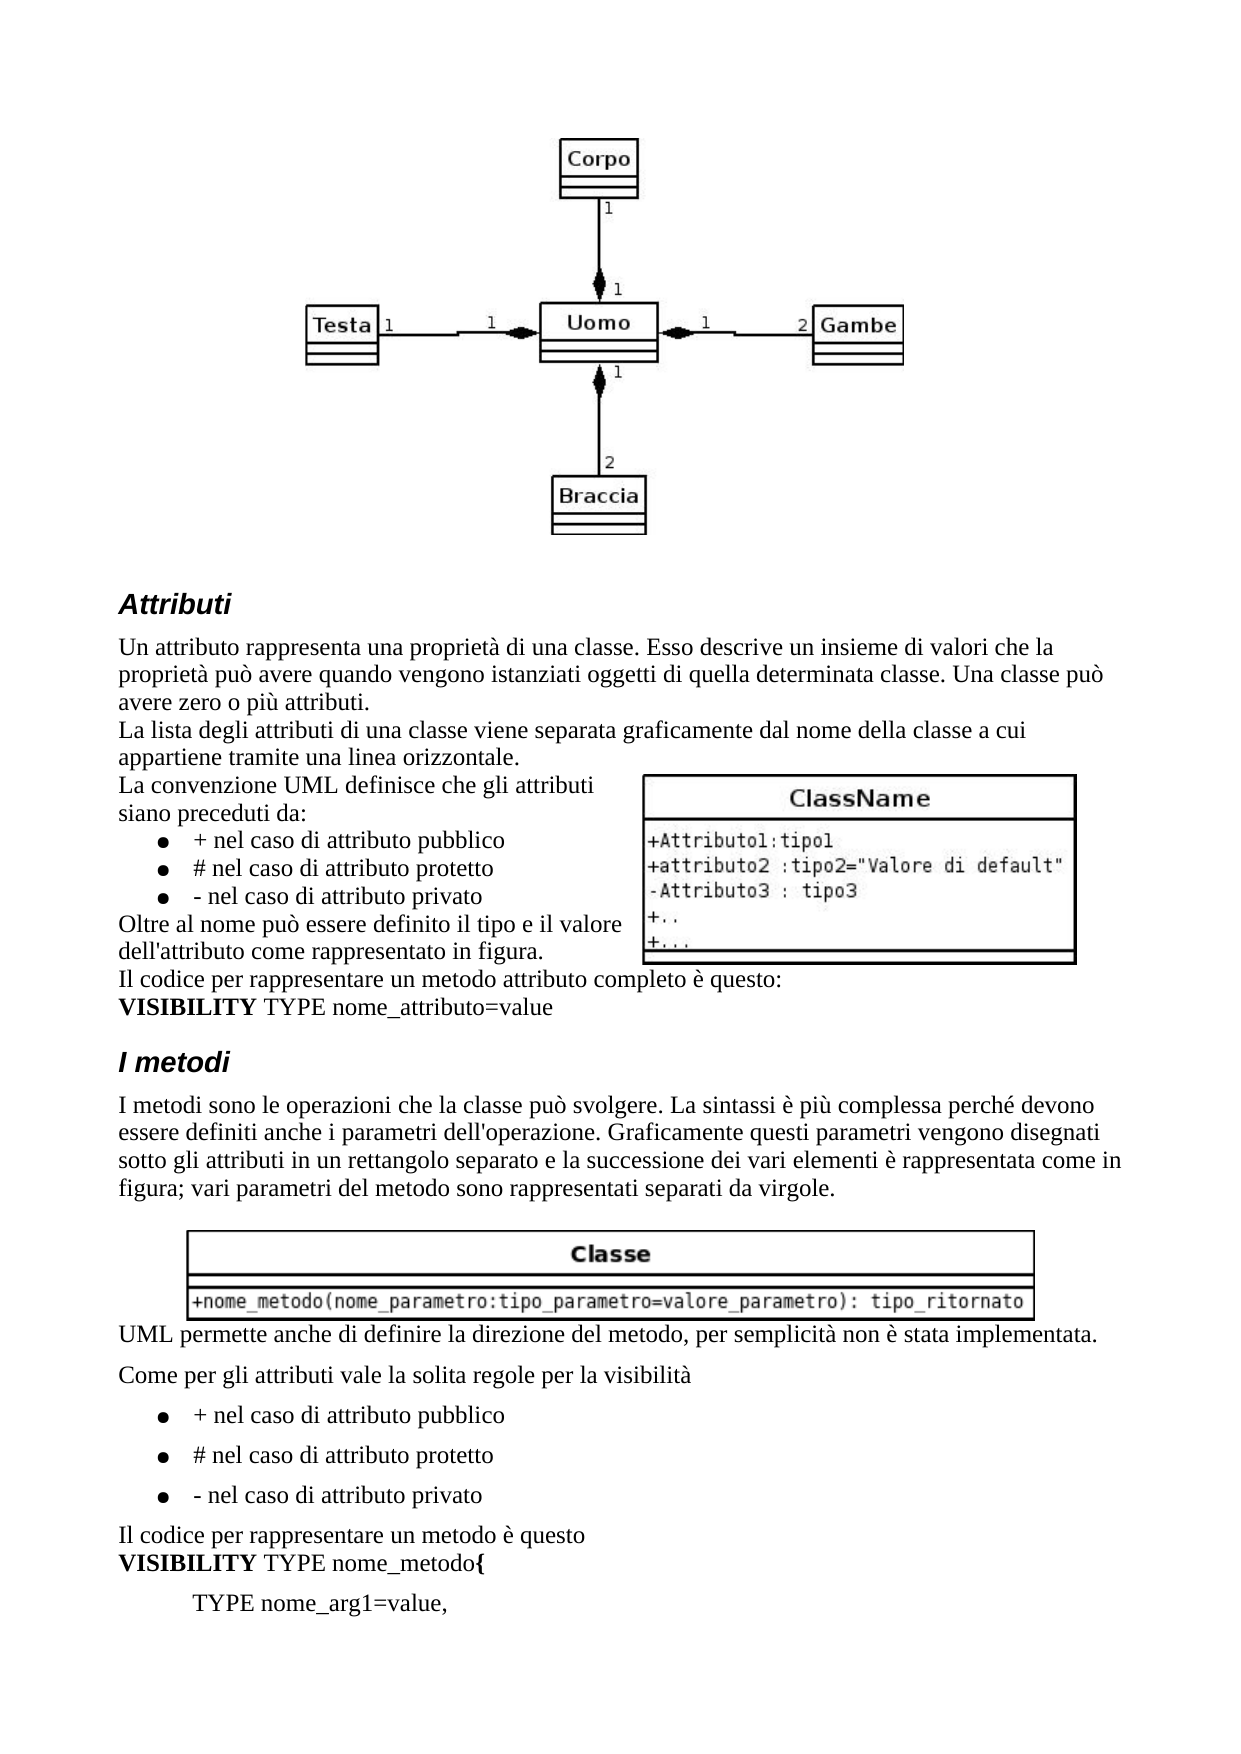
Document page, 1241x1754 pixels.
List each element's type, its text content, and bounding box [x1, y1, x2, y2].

text Il codice per rappresentare un metodo attributo completo è questo: [118, 965, 1122, 993]
text La lista degli attributi di una classe viene separata graficamente dal nome della classe a cui appartiene tramite una linea orizzontale. [118, 716, 1122, 771]
text TYPE nome_arg1=value, [118, 1589, 1122, 1617]
picture [305, 138, 904, 535]
list [1077, 827, 1122, 854]
list # nel caso di attributo protetto [156, 854, 642, 882]
text VISIBILITY TYPE nome_attributo=value [118, 993, 1122, 1021]
list [1077, 882, 1122, 910]
text VISIBILITY TYPE nome_metodo{ [118, 1549, 1122, 1577]
text Il codice per rappresentare un metodo è questo [118, 1522, 1122, 1549]
list - nel caso di attributo privato [156, 882, 642, 910]
text Come per gli attributi vale la solita regole per la visibilità [118, 1361, 1122, 1388]
list + nel caso di attributo pubblico [156, 827, 642, 854]
text I metodi sono le operazioni che la classe può svolgere. La sintassi è più complessa perché devono essere definiti anche i parametri dell'operazione. Graficamente questi parametri vengono disegnati sotto gli attributi in un rettangolo separato e la successione dei vari elementi è rappresentata come in figura; vari parametri del metodo sono rappresentati separati da virgole. [118, 1091, 1122, 1202]
text La convenzione UML definisce che gli attributi siano preceduti da: [118, 771, 1122, 827]
picture [186, 1230, 1035, 1321]
text Un attributo rappresenta una proprietà di una classe. Esso descrive un insieme di valori che la proprietà può avere quando vengono istanziati oggetti di quella determinata classe. Una classe può avere zero o più attributi. [118, 633, 1122, 716]
text [1077, 910, 1122, 965]
list + nel caso di attributo pubblico [156, 1401, 1122, 1429]
subtitle Attributi [118, 588, 1122, 620]
text Oltre al nome può essere definito il tipo e il valore dell'attributo come rappresentato in figura. [118, 910, 642, 965]
text UML permette anche di definire la direzione del metodo, per semplicità non è stata implementata. [118, 1214, 1122, 1348]
list # nel caso di attributo protetto [156, 1441, 1122, 1469]
subtitle I metodi [118, 1046, 1122, 1078]
list [1077, 854, 1122, 882]
list - nel caso di attributo privato [156, 1481, 1122, 1509]
picture [642, 774, 1077, 965]
